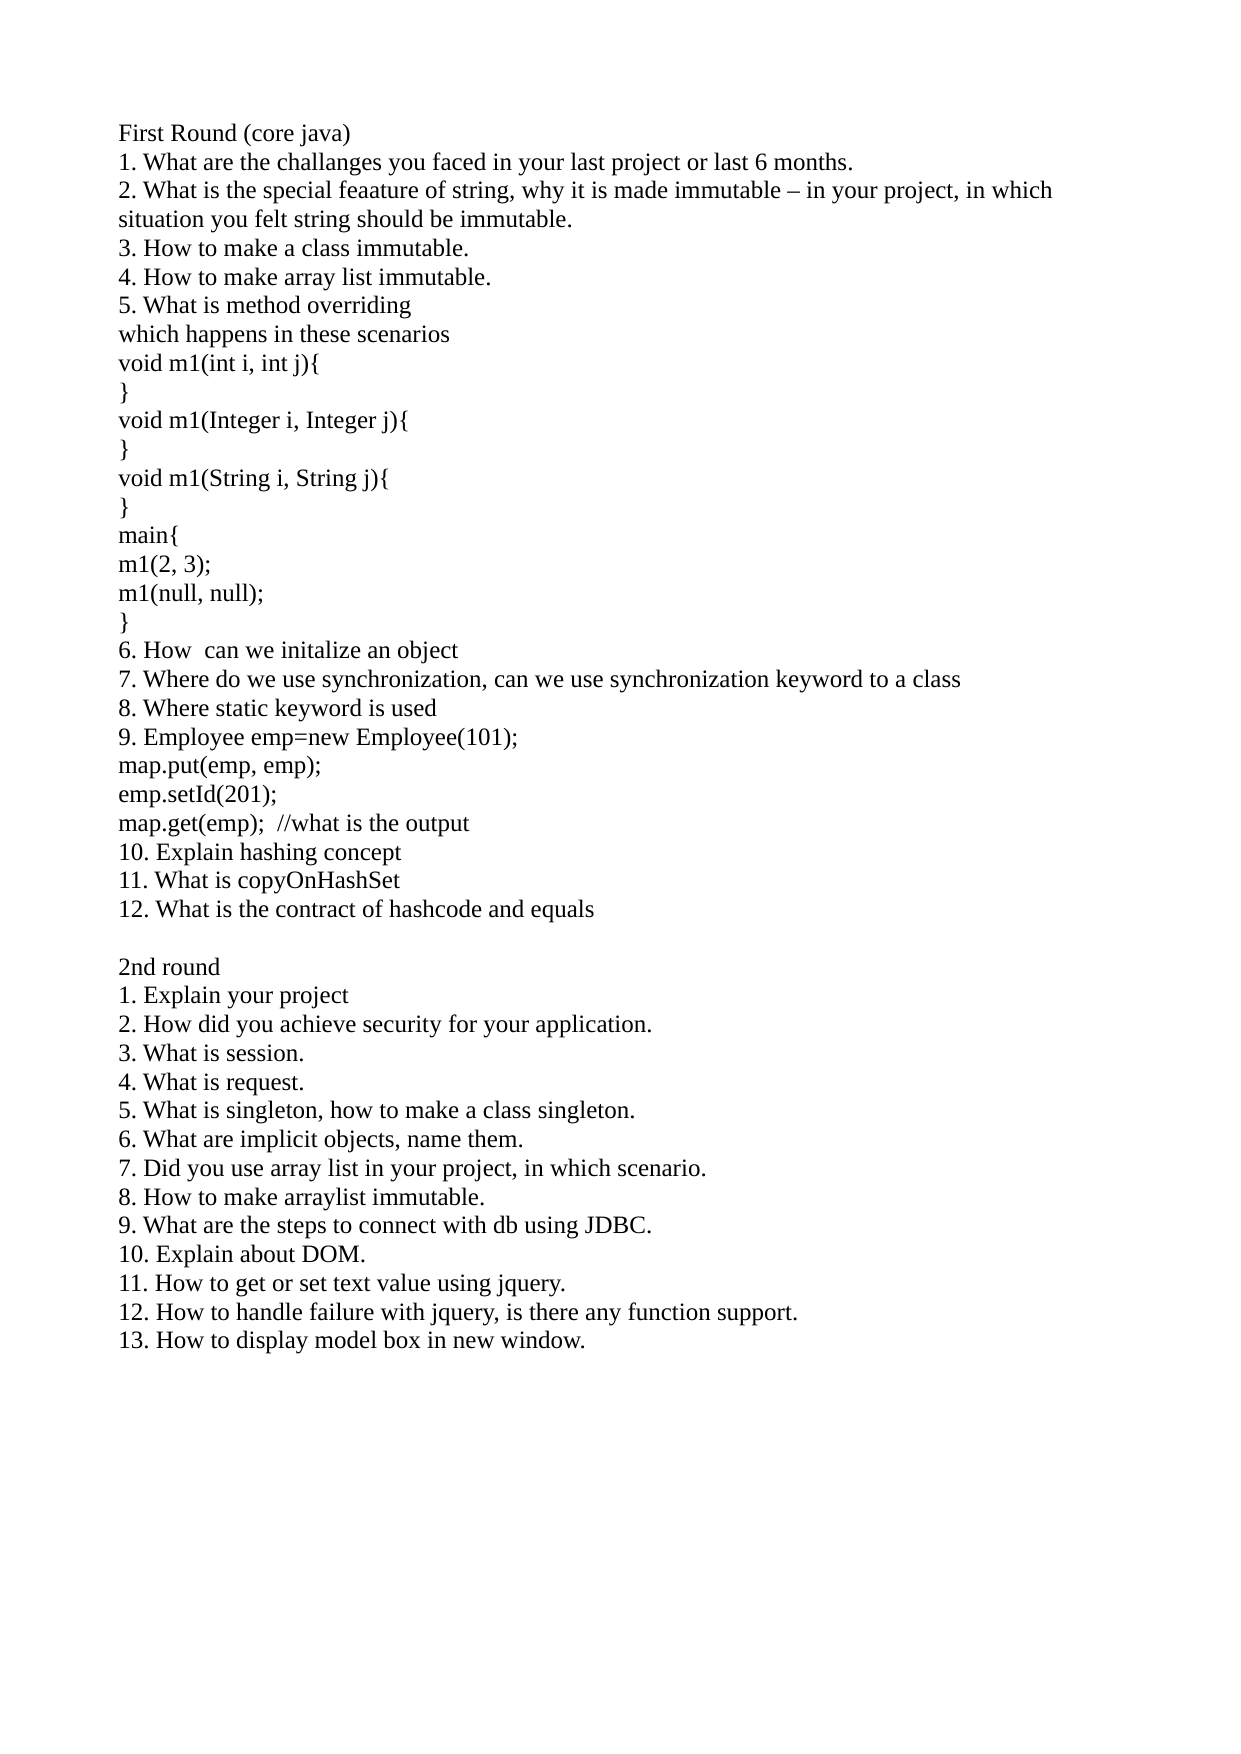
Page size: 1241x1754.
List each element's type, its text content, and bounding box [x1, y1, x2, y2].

text 12. How to handle failure with jquery, is there any function support. [118, 1297, 1122, 1326]
text void m1(String i, String j){ [118, 463, 1122, 492]
text void m1(Integer i, Integer j){ [118, 406, 1122, 434]
text emp.setId(201); [118, 779, 1122, 808]
text 11. How to get or set text value using jquery. [118, 1268, 1122, 1297]
text 6. What are implicit objects, name them. [118, 1124, 1122, 1153]
text void m1(int i, int j){ [118, 348, 1122, 377]
text 3. What is session. [118, 1038, 1122, 1067]
text } [118, 492, 1122, 521]
text 2. How did you achieve security for your application. [118, 1009, 1122, 1038]
text which happens in these scenarios [118, 319, 1122, 348]
text 5. What is singleton, how to make a class singleton. [118, 1096, 1122, 1124]
text 9. Employee emp=new Employee(101); [118, 722, 1122, 751]
text 1. What are the challanges you faced in your last project or last 6 months. [118, 147, 1122, 176]
text 11. What is copyOnHashSet [118, 866, 1122, 894]
text 6. How can we initalize an object [118, 636, 1122, 664]
text } [118, 377, 1122, 406]
text 8. Where static keyword is used [118, 693, 1122, 722]
text First Round (core java) [118, 118, 1122, 147]
text 7. Did you use array list in your project, in which scenario. [118, 1153, 1122, 1182]
text 2. What is the special feaature of string, why it is made immutable – in your project, in which situation you felt string should be immutable. [118, 176, 1122, 233]
text m1(2, 3); [118, 549, 1122, 578]
text 1. Explain your project [118, 981, 1122, 1009]
text } [118, 434, 1122, 463]
text 10. Explain hashing concept [118, 837, 1122, 866]
text 3. How to make a class immutable. [118, 233, 1122, 262]
text 10. Explain about DOM. [118, 1239, 1122, 1268]
text 4. What is request. [118, 1067, 1122, 1096]
text 4. How to make array list immutable. [118, 262, 1122, 291]
text main{ [118, 521, 1122, 549]
text } [118, 607, 1122, 636]
text 5. What is method overriding [118, 291, 1122, 319]
text 12. What is the contract of hashcode and equals [118, 894, 1122, 923]
text 9. What are the steps to connect with db using JDBC. [118, 1211, 1122, 1239]
text 2nd round [118, 952, 1122, 981]
text map.put(emp, emp); [118, 751, 1122, 779]
text 7. Where do we use synchronization, can we use synchronization keyword to a class [118, 664, 1122, 693]
text 8. How to make arraylist immutable. [118, 1182, 1122, 1211]
text 13. How to display model box in new window. [118, 1326, 1122, 1354]
text map.get(emp); //what is the output [118, 808, 1122, 837]
text m1(null, null); [118, 578, 1122, 607]
